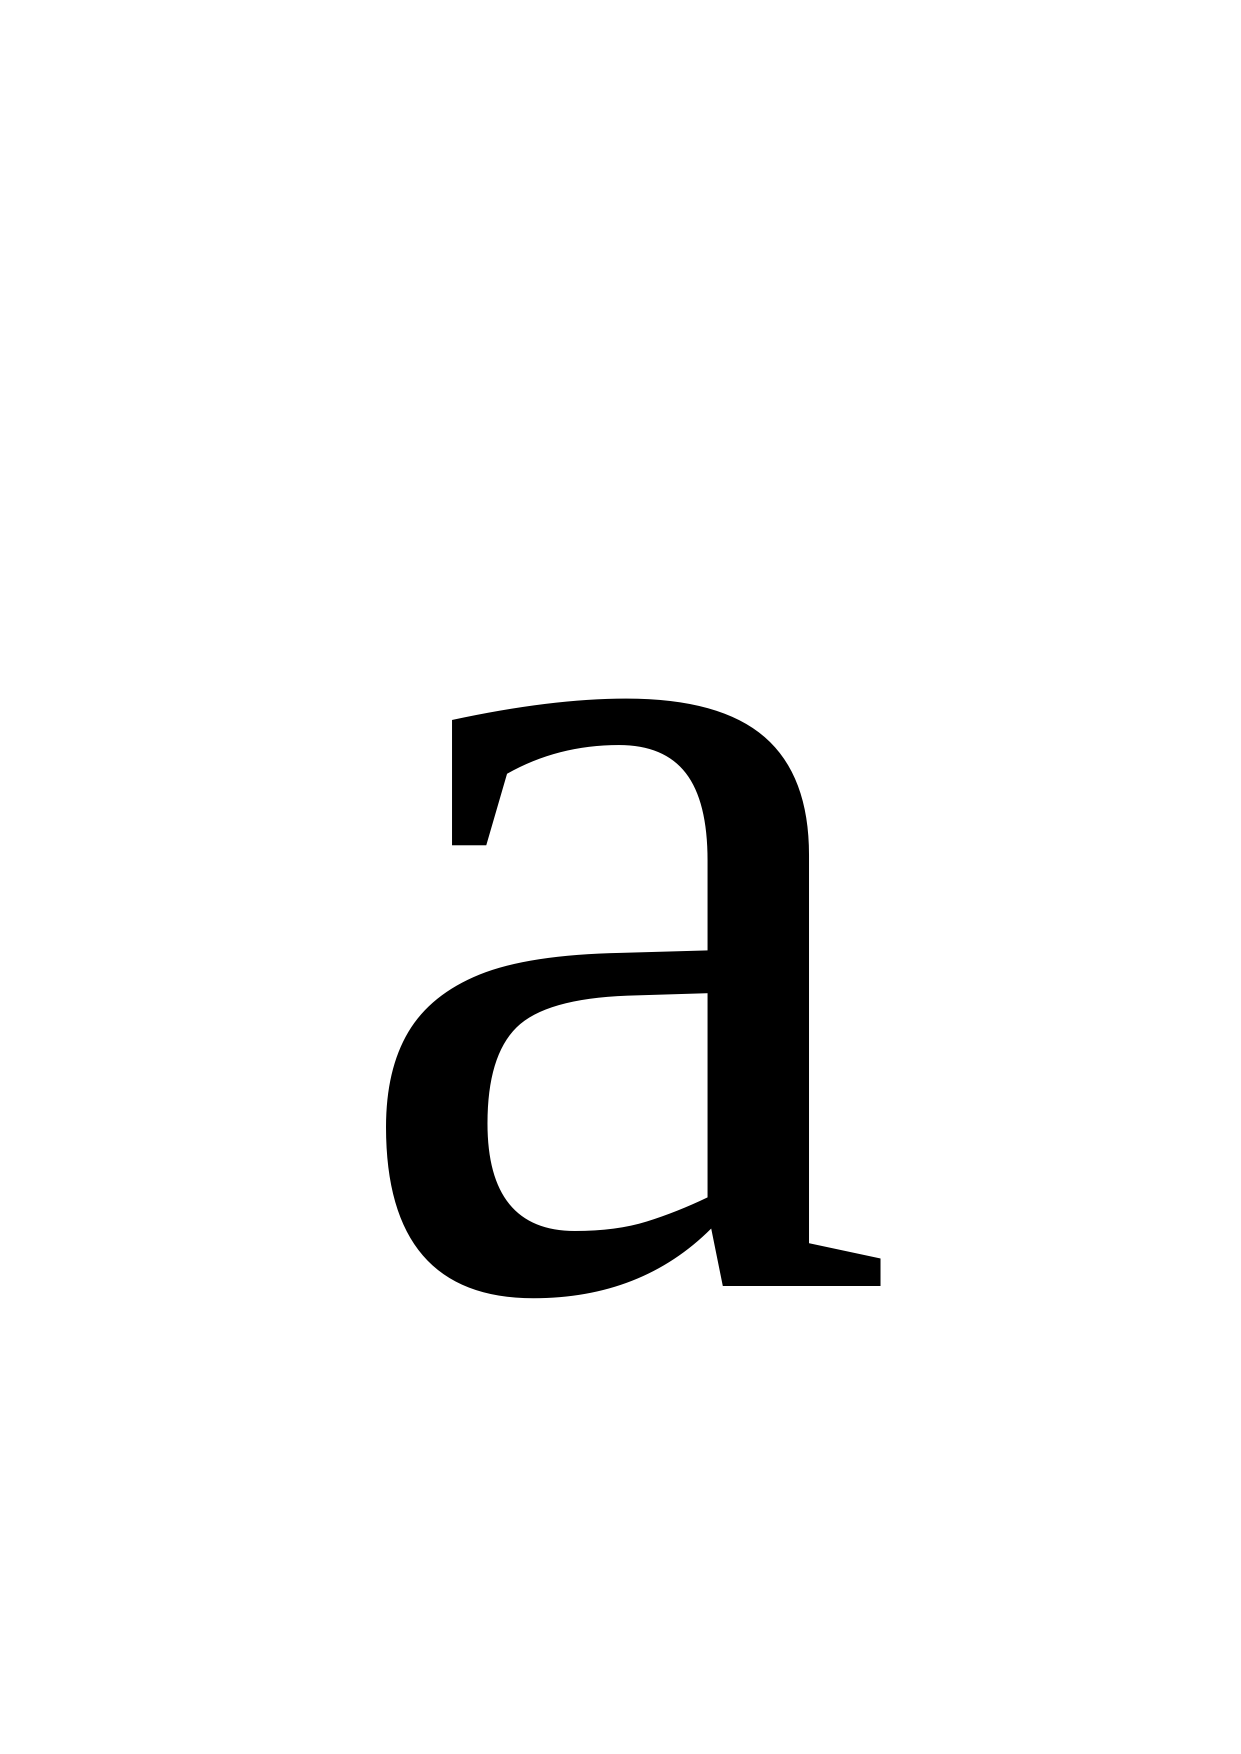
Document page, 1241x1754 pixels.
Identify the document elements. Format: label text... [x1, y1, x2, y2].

text a [118, 118, 1122, 1558]
